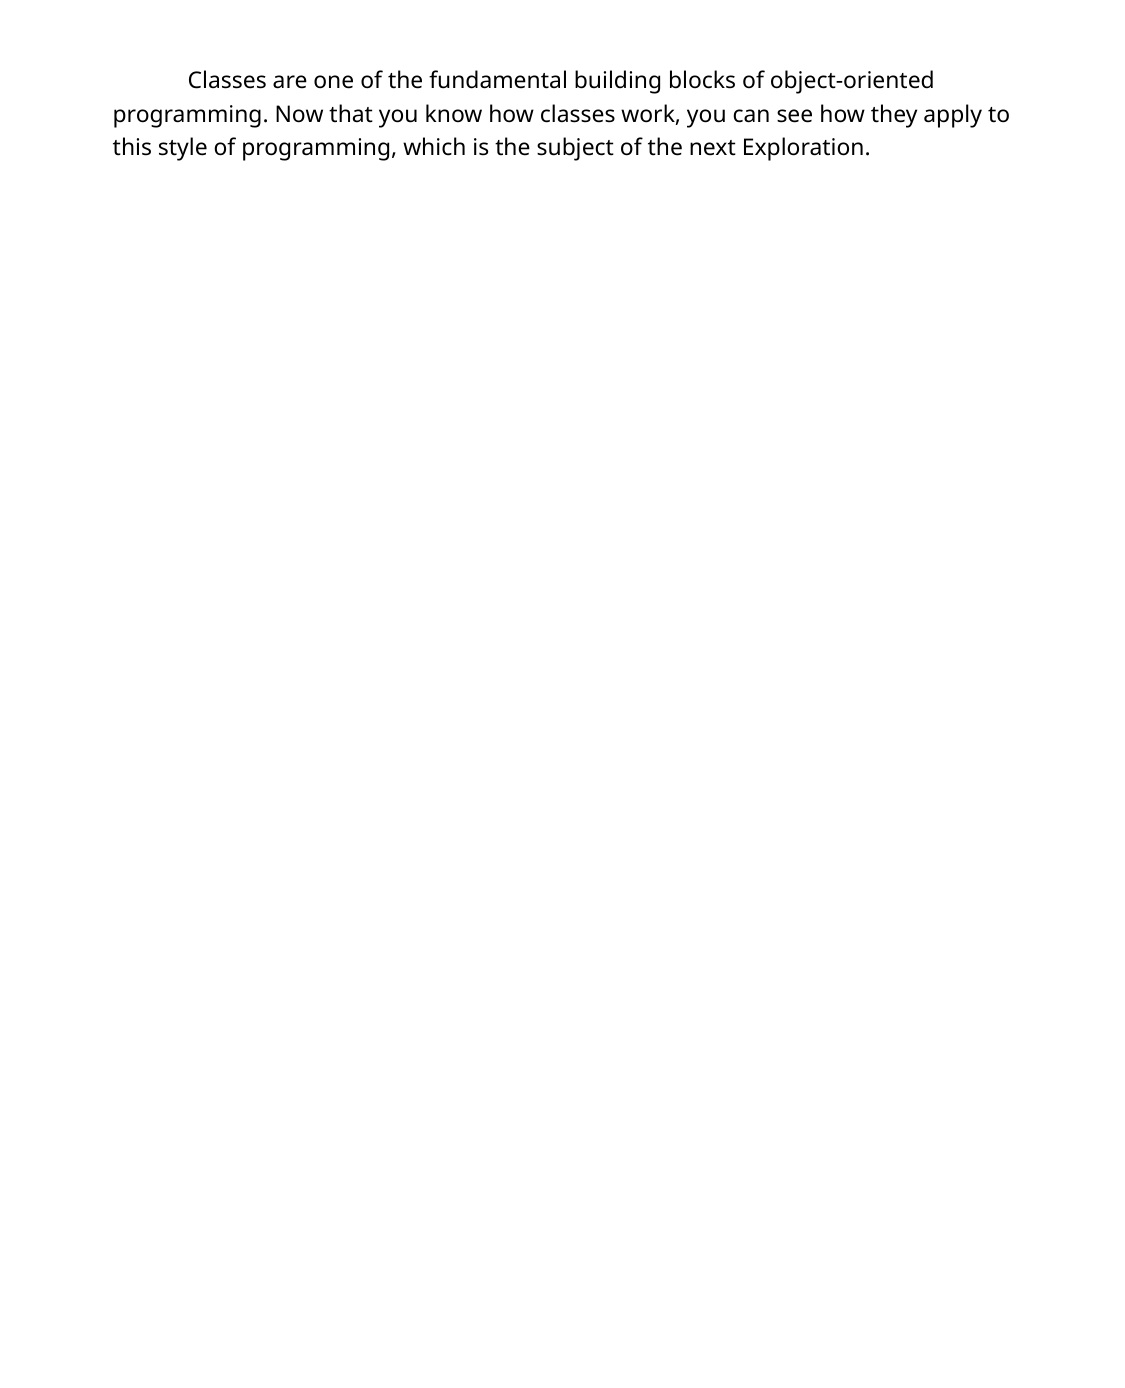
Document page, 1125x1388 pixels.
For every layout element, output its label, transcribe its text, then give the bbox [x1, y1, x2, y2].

text Classes are one of the fundamental building blocks of object-oriented programming. Now that you know how classes work, you can see how they apply to this style of programming, which is the subject of the next Exploration. [112, 62, 1012, 162]
